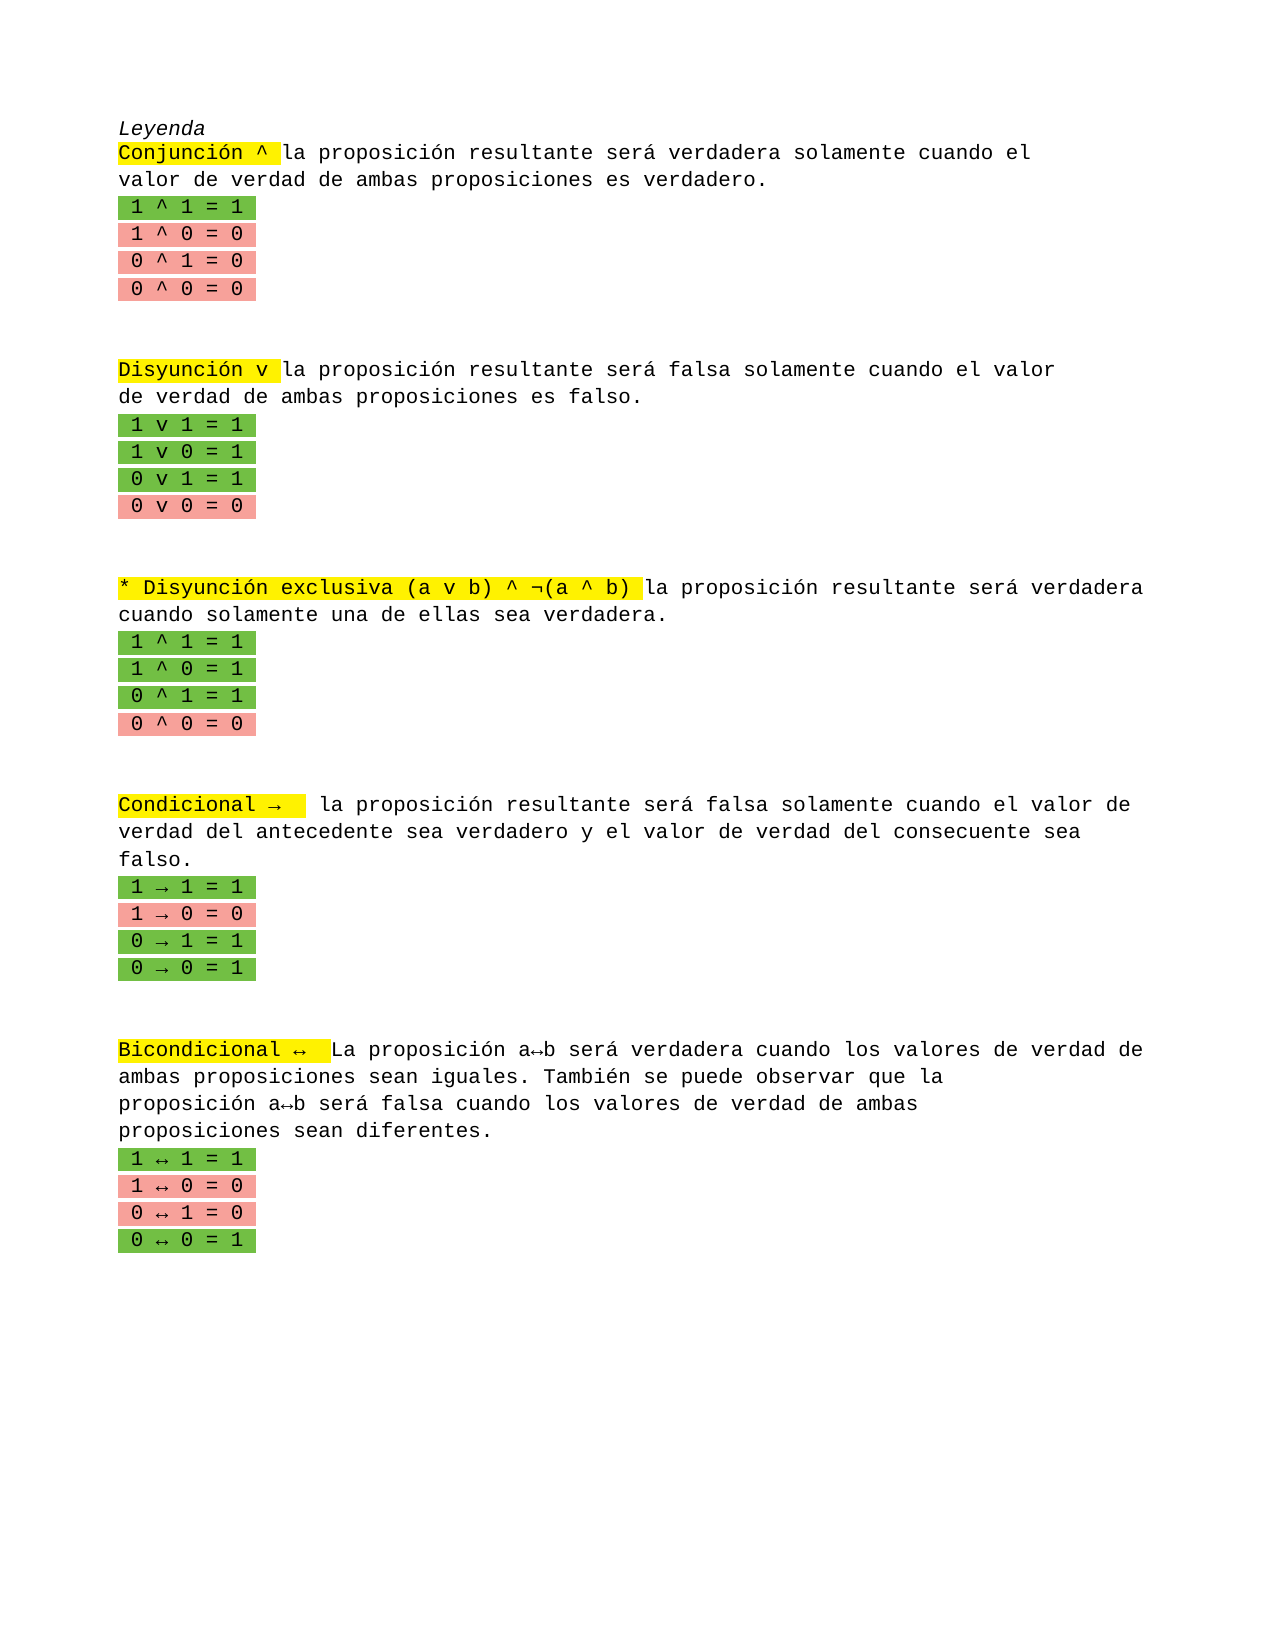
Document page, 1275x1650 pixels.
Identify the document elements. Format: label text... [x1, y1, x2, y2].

text 1 ^ 1 = 1 [118, 196, 1157, 220]
text 0 ^ 1 = 0 [118, 251, 1157, 274]
text * Disyunción exclusiva (a v b) ^ ¬(a ^ b) la proposición resultante será verdadera cuando solamente una de ellas sea verdadera. [118, 577, 1157, 628]
text 0 v 1 = 1 [118, 468, 1157, 492]
text 0 v 0 = 0 [118, 495, 1157, 519]
text 0 → 0 = 1 [118, 957, 1157, 981]
text Conjunción ^ la proposición resultante será verdadera solamente cuando el [118, 142, 1157, 165]
text valor de verdad de ambas proposiciones es verdadero. [118, 169, 1157, 193]
text 1 ↔ 0 = 0 [118, 1175, 1157, 1198]
text Disyunción v la proposición resultante será falsa solamente cuando el valor [118, 359, 1157, 383]
text Condicional → la proposición resultante será falsa solamente cuando el valor de verdad del antecedente sea verdadero y el valor de verdad del consecuente sea falso. [118, 794, 1157, 872]
text 0 → 1 = 1 [118, 930, 1157, 954]
text de verdad de ambas proposiciones es falso. [118, 386, 1157, 410]
text 1 v 1 = 1 [118, 414, 1157, 437]
text 1 ↔ 1 = 1 [118, 1148, 1157, 1171]
text 1 → 1 = 1 [118, 876, 1157, 899]
text 0 ^ 0 = 0 [118, 713, 1157, 736]
text 0 ^ 1 = 1 [118, 686, 1157, 709]
text proposición a↔b será falsa cuando los valores de verdad de ambas [118, 1093, 1157, 1117]
text 1 → 0 = 0 [118, 903, 1157, 927]
text 1 v 0 = 1 [118, 441, 1157, 464]
text 0 ↔ 1 = 0 [118, 1202, 1157, 1226]
text 0 ^ 0 = 0 [118, 278, 1157, 301]
text 1 ^ 0 = 1 [118, 658, 1157, 682]
text proposiciones sean diferentes. [118, 1121, 1157, 1144]
text 0 ↔ 0 = 1 [118, 1229, 1157, 1253]
text 1 ^ 0 = 0 [118, 223, 1157, 247]
text Bicondicional ↔ La proposición a↔b será verdadera cuando los valores de verdad de ambas proposiciones sean iguales. También se puede observar que la [118, 1039, 1157, 1090]
text 1 ^ 1 = 1 [118, 631, 1157, 655]
text Leyenda [118, 118, 1157, 142]
